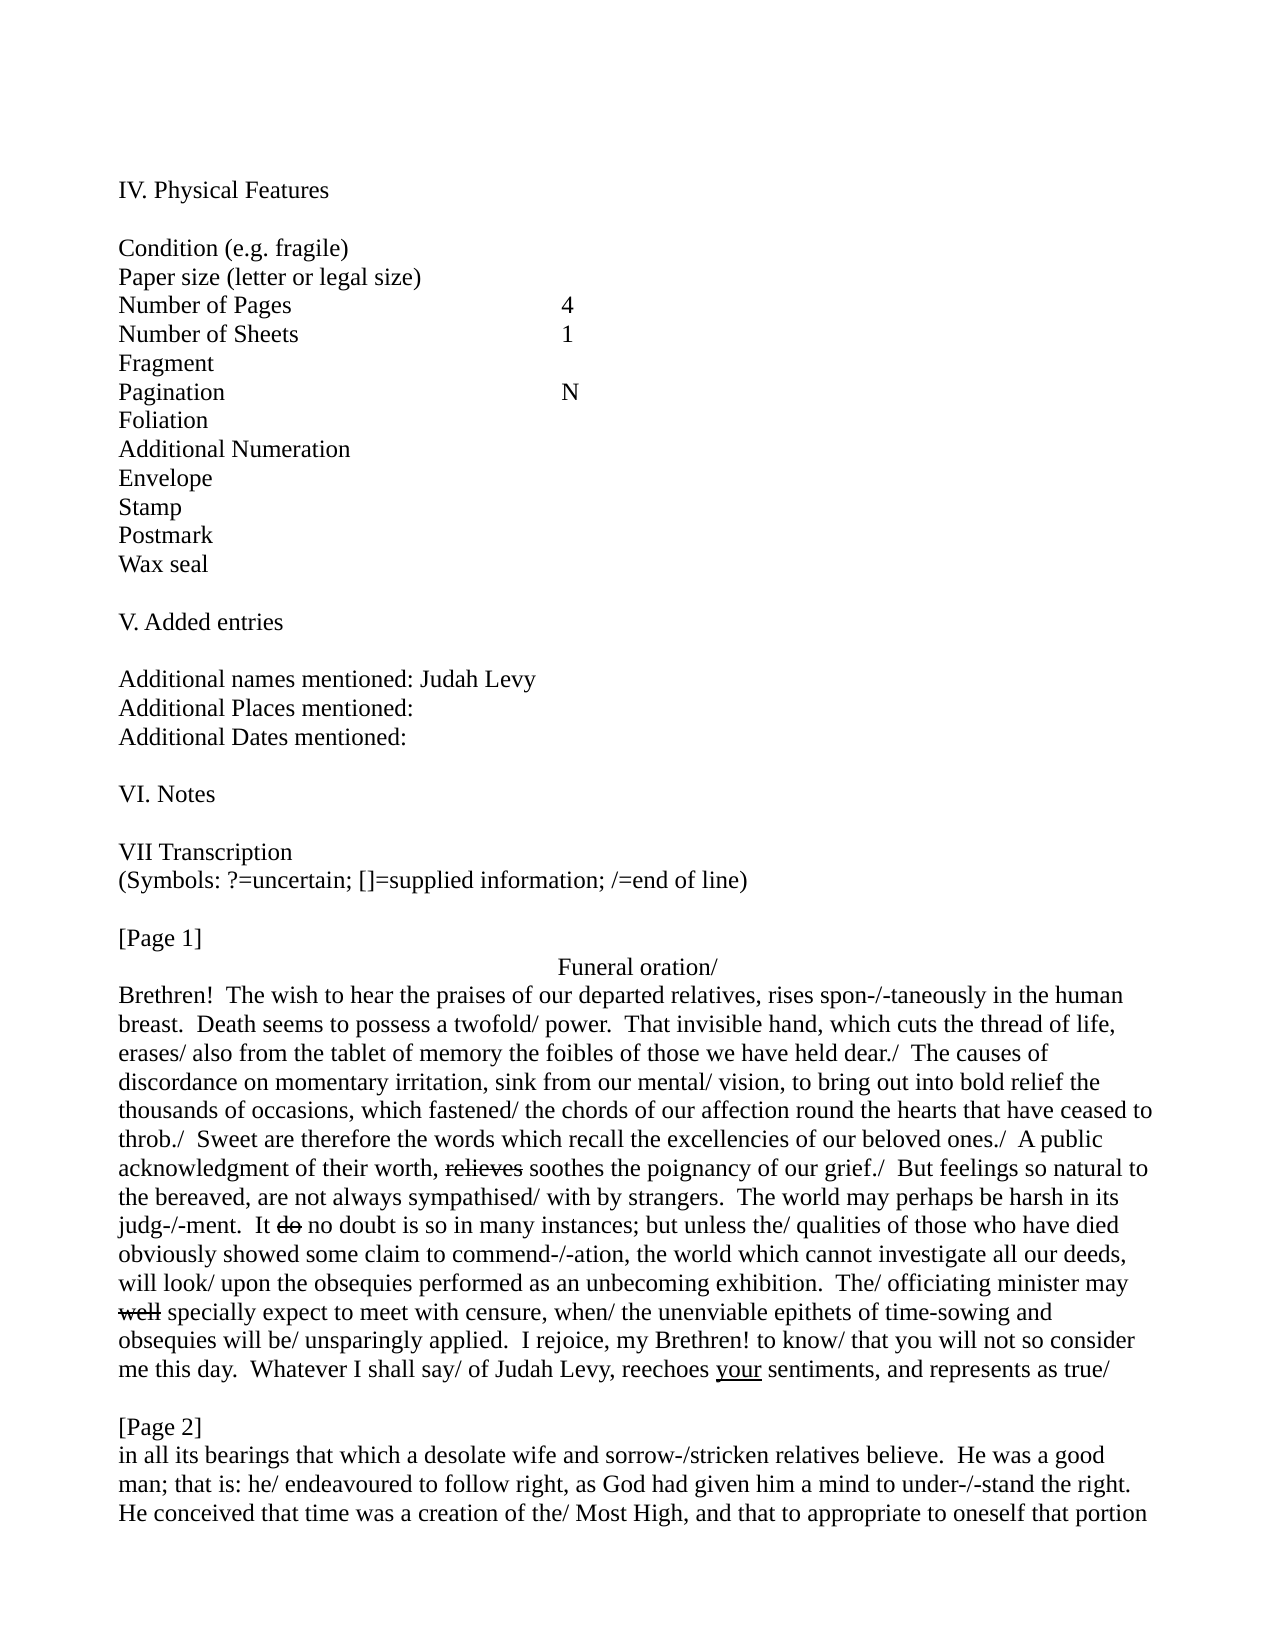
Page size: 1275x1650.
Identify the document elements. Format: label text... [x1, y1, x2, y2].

text VII Transcription [118, 837, 1157, 866]
text IV. Physical Features [118, 176, 1157, 204]
text Additional Dates mentioned: [118, 722, 1157, 751]
text VI. Notes [118, 779, 1157, 808]
text Additional names mentioned: Judah Levy [118, 664, 1157, 693]
text Postma rk [118, 521, 1157, 549]
text Funeral oration/ [118, 952, 1157, 981]
text [Page 2] [118, 1412, 1157, 1441]
text Additional Numeration [118, 434, 1157, 463]
text (Symbols: ?=uncertain; []=supplied information; /=end of line) [118, 866, 1157, 894]
text Wax seal [118, 549, 1157, 578]
text Envelope [118, 463, 1157, 492]
text Stamp [118, 492, 1157, 521]
text Number of Sheets 1 [118, 319, 1157, 348]
text Pagination N [118, 377, 1157, 406]
text Number of Pages 4 [118, 291, 1157, 319]
text Brethren! The wish to hear the praises of our departed relatives, rises spon-/-taneously in the human breast. Death seems to possess a twofold/ power. That invisible hand, which cuts the thread of life, erases/ also from the tablet of memory the foibles of those we have held dear./ The causes of discordance on momentary irritation, sink from our mental/ vision, to bring out into bold relief the thousands of occasions, which fastened/ the chords of our affection round the hearts that have ceased to throb./ Sweet are therefore the words which recall the excellencies of our beloved ones./ A public acknowledgment of their worth, relieves soothes the poignancy of our grief./ But feelings so natural to the bereaved, are not always sympathised/ with by strangers. The world may perhaps be harsh in its judg-/-ment. It do no doubt is so in many instances; but unless the/ qualities of those who have died obviously showed some claim to commend-/-ation, the world which cannot investigate all our deeds, will look/ upon the obsequies performed as an unbecoming exhibition. The/ officiating minister may well specially expect to meet with censure, when/ the unenviable epithets of time-sowing and obsequies will be/ unsparingly applied. I rejoice, my Brethren! to know/ that you will not so consider me this day. Whatever I shall say/ of Judah Levy, reechoes your sentiments, and represents as true/ [118, 981, 1157, 1383]
text V. Added entries [118, 607, 1157, 636]
text Fragment [118, 348, 1157, 377]
text in all its bearings that which a desolate wife and sorrow-/stricken relatives believe. He was a good man; that is: he/ endeavoured to follow right, as God had given him a mind to under-/-stand the right. He conceived that time was a creation of the/ Most High, and that to appropriate to oneself that portion [118, 1441, 1157, 1527]
text Additional Places mentioned: [118, 693, 1157, 722]
text Condition (e.g. fragile) [118, 233, 1157, 262]
text [Page 1] [118, 923, 1157, 952]
text Paper size (letter or legal size) [118, 262, 1157, 291]
text Foliation [118, 406, 1157, 434]
